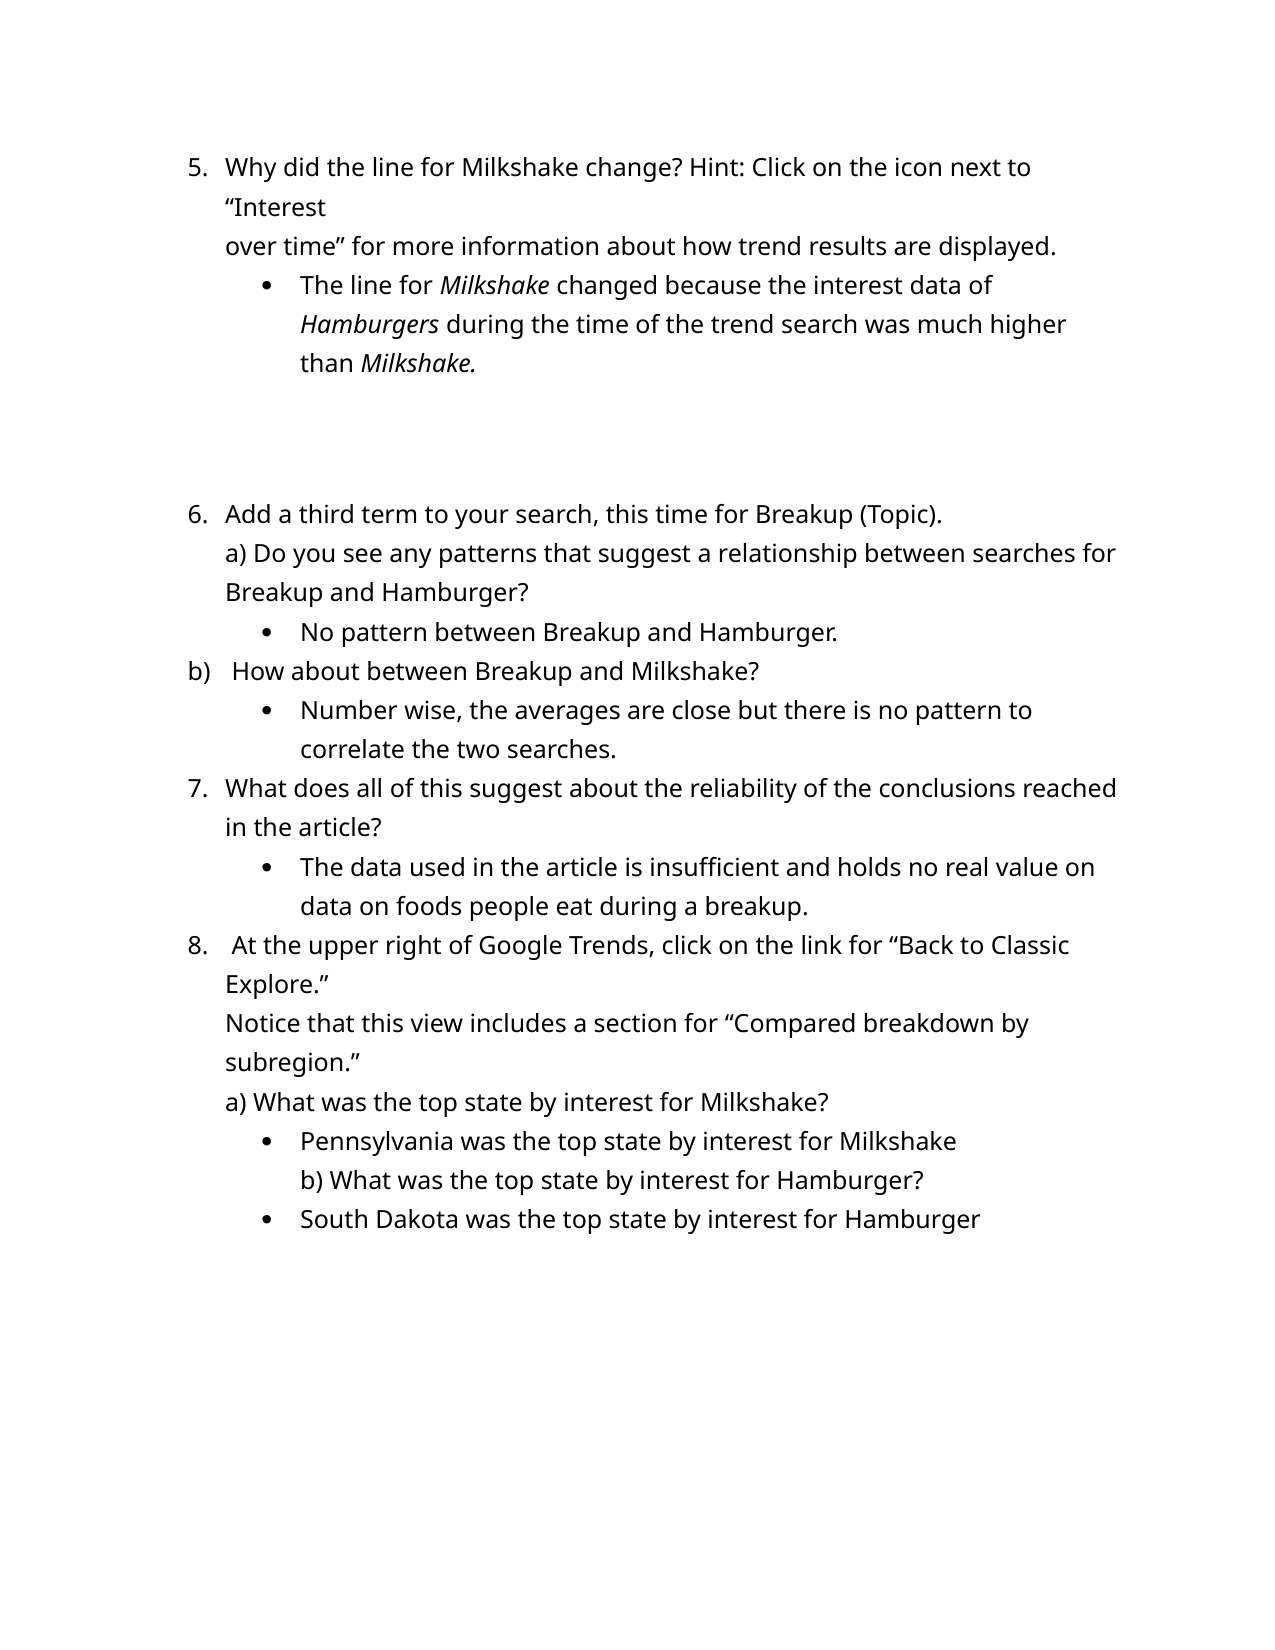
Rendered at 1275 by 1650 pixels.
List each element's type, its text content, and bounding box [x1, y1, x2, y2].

list How about between Breakup and Milkshake? [187, 653, 1125, 687]
list Pennsylvania was the top state by interest for Milkshake b) What was the top state by interest for Hamburger? [262, 1123, 1125, 1197]
list The data used in the article is insufficient and holds no real value on data on foods people eat during a breakup. [262, 849, 1125, 922]
list No pattern between Breakup and Hamburger. [262, 614, 1125, 648]
list The line for Milkshake changed because the interest data of Hamburgers during the time of the trend search was much higher than Milkshake. [262, 267, 1125, 380]
list Add a third term to your search, this time for Breakup (Topic). a) Do you see any patterns that suggest a relationship between searches for Breakup and Hamburger? [187, 497, 1125, 609]
list What does all of this suggest about the reliability of the conclusions reached in the article? [187, 771, 1125, 844]
list Number wise, the averages are close but there is no pattern to correlate the two searches. [262, 692, 1125, 766]
list At the upper right of Google Trends, click on the link for “Back to Classic Explore.” Notice that this view includes a section for “Compared breakdown by subregion.” a) What was the top state by interest for Milkshake? [187, 927, 1125, 1118]
list Why did the line for Milkshake change? Hint: Click on the icon next to “Interest over time” for more information about how trend results are displayed. [187, 150, 1125, 262]
list South Dakota was the top state by interest for Hamburger [262, 1202, 1125, 1236]
